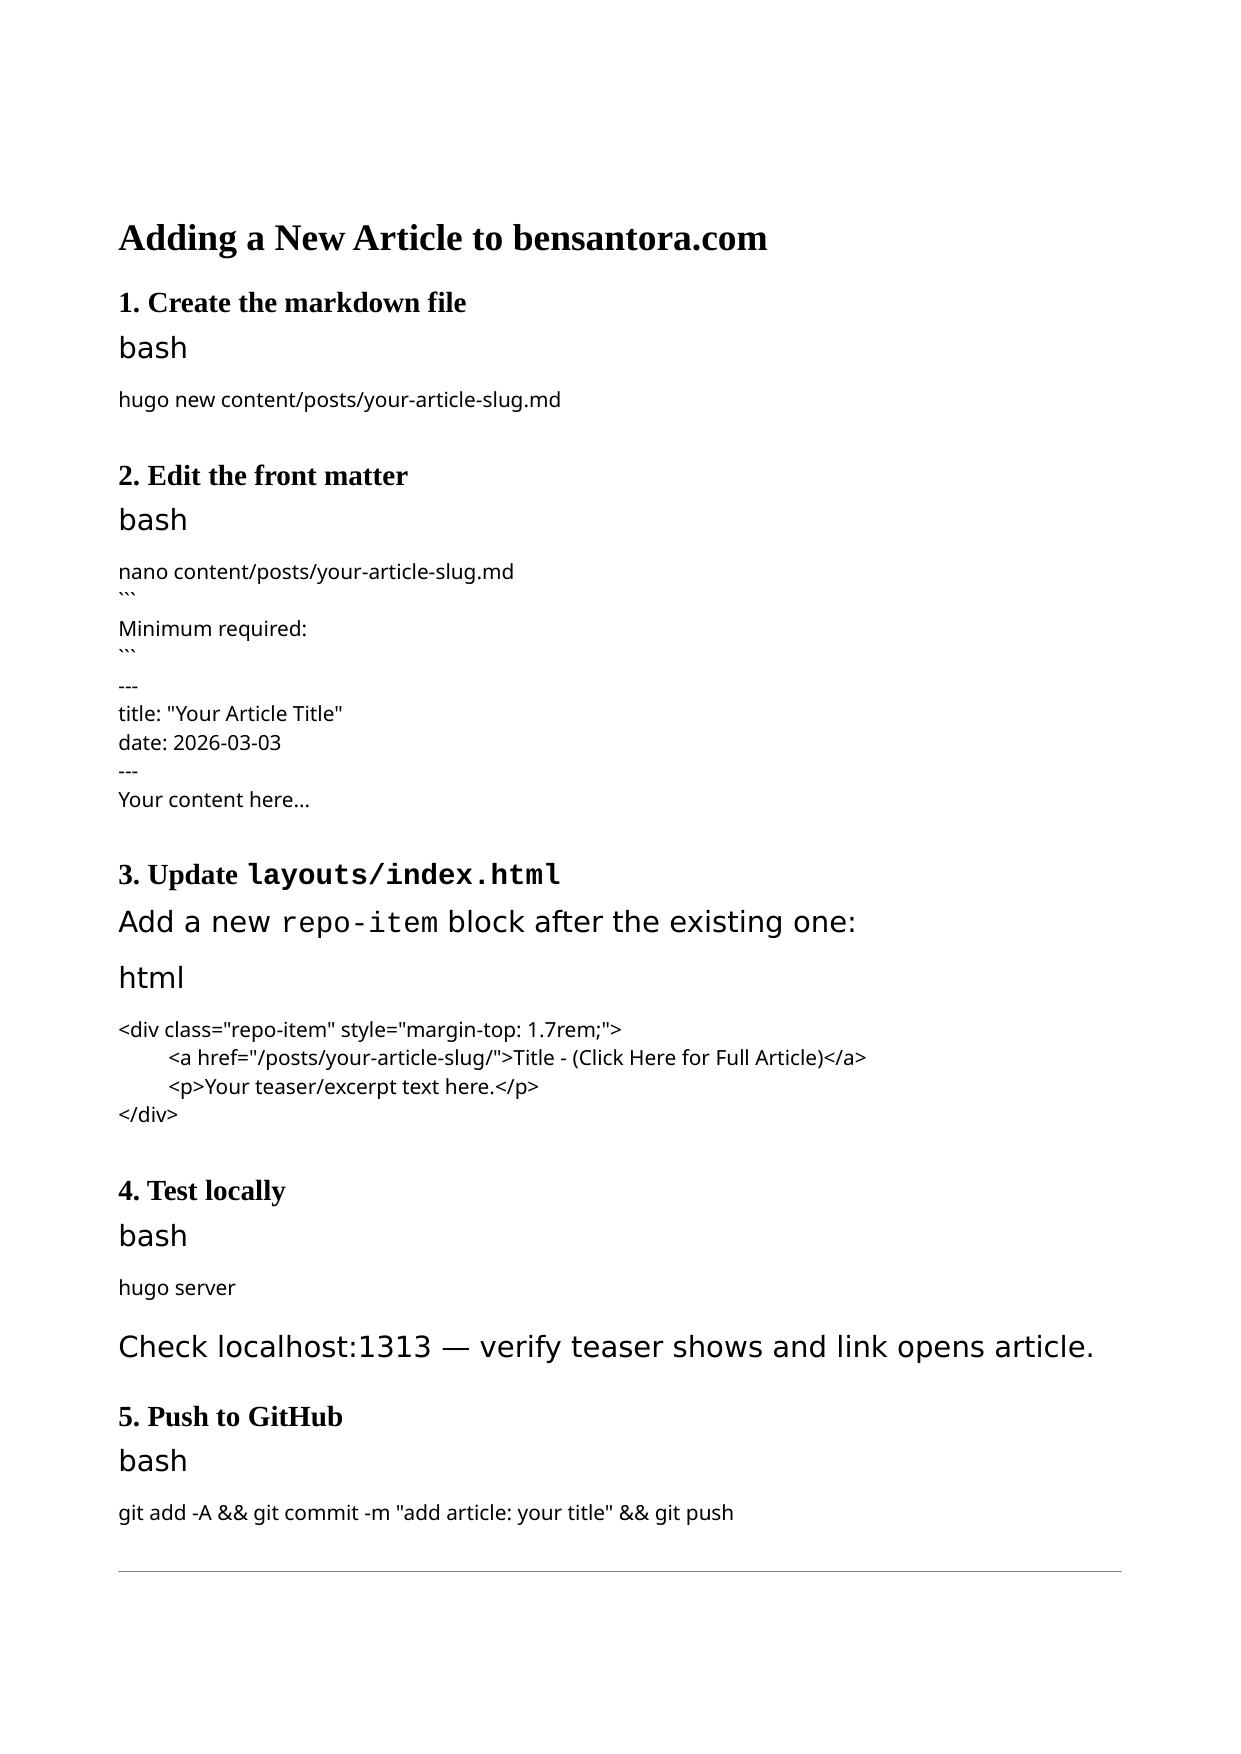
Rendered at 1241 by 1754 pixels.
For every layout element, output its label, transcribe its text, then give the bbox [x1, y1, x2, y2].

text Your content here... [118, 785, 1122, 813]
text --- [118, 671, 1122, 699]
subtitle 3. Update layouts/index.html [118, 857, 1122, 893]
subtitle Adding a New Article to bensantora.com [118, 215, 1122, 258]
text bash [118, 504, 1122, 538]
subtitle 2. Edit the front matter [118, 458, 1122, 491]
subtitle 4. Test locally [118, 1173, 1122, 1207]
text nano content/posts/your-article-slug.md [118, 557, 1122, 586]
text ``` [118, 586, 1122, 614]
text <a href="/posts/your-article-slug/">Title - (Click Here for Full Article)</a> [118, 1043, 1122, 1072]
text bash [118, 1219, 1122, 1253]
text <div class="repo-item" style="margin-top: 1.7rem;"> [118, 1015, 1122, 1043]
text title: "Your Article Title" [118, 699, 1122, 728]
text date: 2026-03-03 [118, 728, 1122, 756]
subtitle 5. Push to GitHub [118, 1399, 1122, 1432]
text Add a new repo-item block after the existing one: [118, 906, 1122, 942]
text </div> [118, 1101, 1122, 1129]
text git add -A && git commit -m "add article: your title" && git push [118, 1498, 1122, 1527]
text ``` [118, 643, 1122, 671]
text hugo new content/posts/your-article-slug.md [118, 385, 1122, 414]
text bash [118, 1445, 1122, 1479]
text hugo server [118, 1273, 1122, 1301]
text html [118, 962, 1122, 996]
subtitle 1. Create the markdown file [118, 286, 1122, 319]
text bash [118, 332, 1122, 366]
text --- [118, 756, 1122, 785]
text Check localhost:1313 — verify teaser shows and link opens article. [118, 1331, 1122, 1364]
text <p>Your teaser/excerpt text here.</p> [118, 1072, 1122, 1101]
text Minimum required: [118, 614, 1122, 643]
